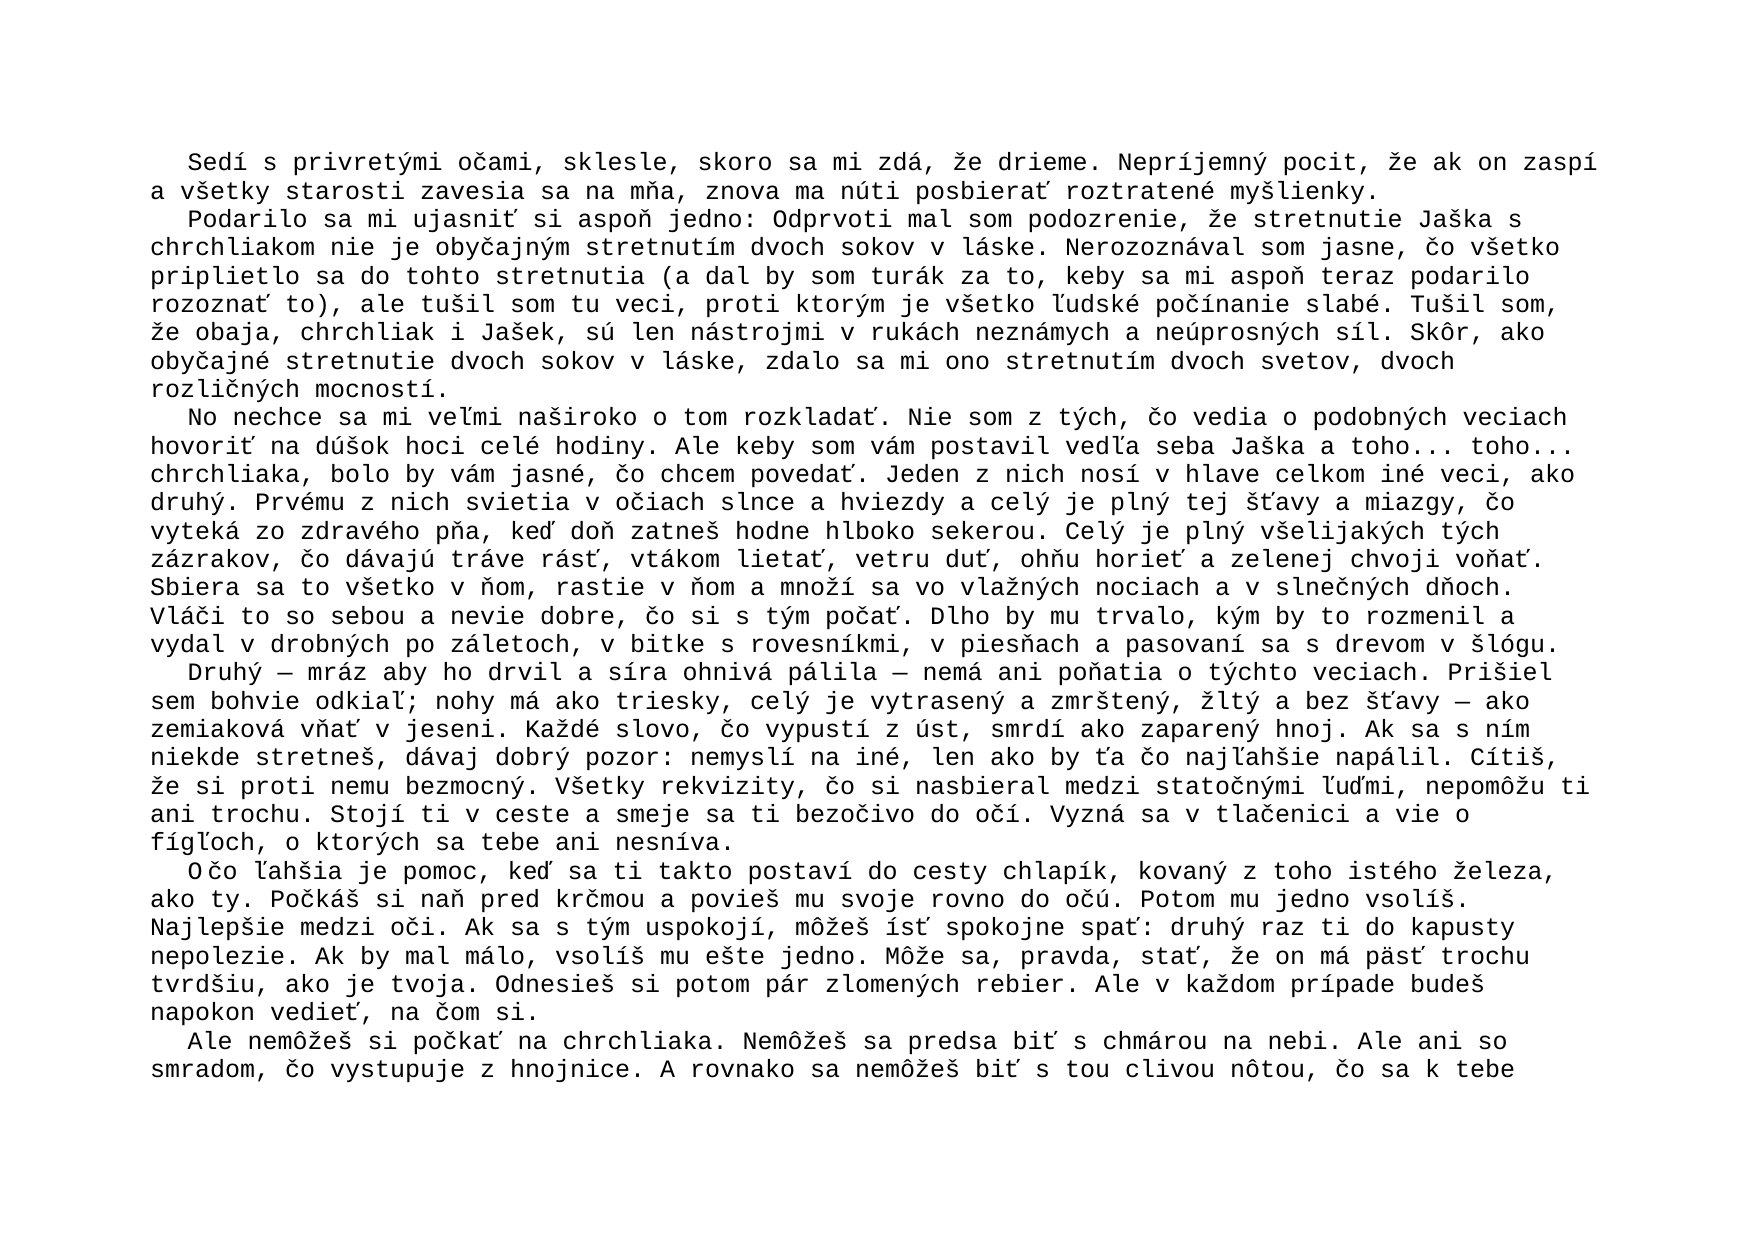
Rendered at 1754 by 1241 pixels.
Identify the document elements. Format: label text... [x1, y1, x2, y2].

text Ale nemôžeš si počkať na chrchliaka. Nemôžeš sa predsa biť s chmárou na nebi. Ale ani so smradom, čo vystupuje z hnojnice. A rovnako sa nemôžeš biť s tou clivou nôtou, čo sa k tebe [150, 1028, 1603, 1085]
text Podarilo sa mi ujasniť si aspoň jedno: Odprvoti mal som podozrenie, že stretnutie Jaška s chrchliakom nie je obyčajným stretnutím dvoch sokov v láske. Nerozoznával som jasne, čo všetko priplietlo sa do tohto stretnutia (a dal by som turák za to, keby sa mi aspoň teraz podarilo rozoznať to), ale tušil som tu veci, proti ktorým je všetko ľudské počínanie slabé. Tušil som, že obaja, chrchliak i Jašek, sú len nástrojmi v rukách neznámych a neúprosných síl. Skôr, ako obyčajné stretnutie dvoch sokov v láske, zdalo sa mi ono stretnutím dvoch svetov, dvoch rozličných mocností. [150, 207, 1603, 405]
text O čo ľahšia je pomoc, keď sa ti takto postaví do cesty chlapík, kovaný z toho istého železa, ako ty. Počkáš si naň pred krčmou a povieš mu svoje rovno do očú. Potom mu jedno vsolíš. Najlepšie medzi oči. Ak sa s tým uspokojí, môžeš ísť spokojne spať: druhý raz ti do kapusty nepolezie. Ak by mal málo, vsolíš mu ešte jedno. Môže sa, pravda, stať, že on má päsť trochu tvrdšiu, ako je tvoja. Odnesieš si potom pár zlomených rebier. Ale v každom prípade budeš napokon vedieť, na čom si. [150, 858, 1603, 1028]
text Druhý — mráz aby ho drvil a síra ohnivá pálila — nemá ani poňatia o týchto veciach. Prišiel sem bohvie odkiaľ; nohy má ako triesky, celý je vytrasený a zmrštený, žltý a bez šťavy — ako zemiaková vňať v jeseni. Každé slovo, čo vypustí z úst, smrdí ako zaparený hnoj. Ak sa s ním niekde stretneš, dávaj dobrý pozor: nemyslí na iné, len ako by ťa čo najľahšie napálil. Cítiš, že si proti nemu bezmocný. Všetky rekvizity, čo si nasbieral medzi statočnými ľuďmi, nepomôžu ti ani trochu. Stojí ti v ceste a smeje sa ti bezočivo do očí. Vyzná sa v tlačenici a vie o fígľoch, o ktorých sa tebe ani nesníva. [150, 660, 1603, 858]
text Sedí s privretými očami, sklesle, skoro sa mi zdá, že drieme. Nepríjemný pocit, že ak on zaspí a všetky starosti zavesia sa na mňa, znova ma núti posbierať roztratené myšlienky. [150, 150, 1603, 207]
text No nechce sa mi veľmi naširoko o tom rozkladať. Nie som z tých, čo vedia o podobných veciach hovoriť na dúšok hoci celé hodiny. Ale keby som vám postavil vedľa seba Jaška a toho... toho... chrchliaka, bolo by vám jasné, čo chcem povedať. Jeden z nich nosí v hlave celkom iné veci, ako druhý. Prvému z nich svietia v očiach slnce a hviezdy a celý je plný tej šťavy a miazgy, čo vyteká zo zdravého pňa, keď doň zatneš hodne hlboko sekerou. Celý je plný všelijakých tých zázrakov, čo dávajú tráve rásť, vtákom lietať, vetru duť, ohňu horieť a zelenej chvoji voňať. Sbiera sa to všetko v ňom, rastie v ňom a množí sa vo vlažných nociach a v slnečných dňoch. Vláči to so sebou a nevie dobre, čo si s tým počať. Dlho by mu trvalo, kým by to rozmenil a vydal v drobných po záletoch, v bitke s rovesníkmi, v piesňach a pasovaní sa s drevom v šlógu. [150, 405, 1603, 660]
